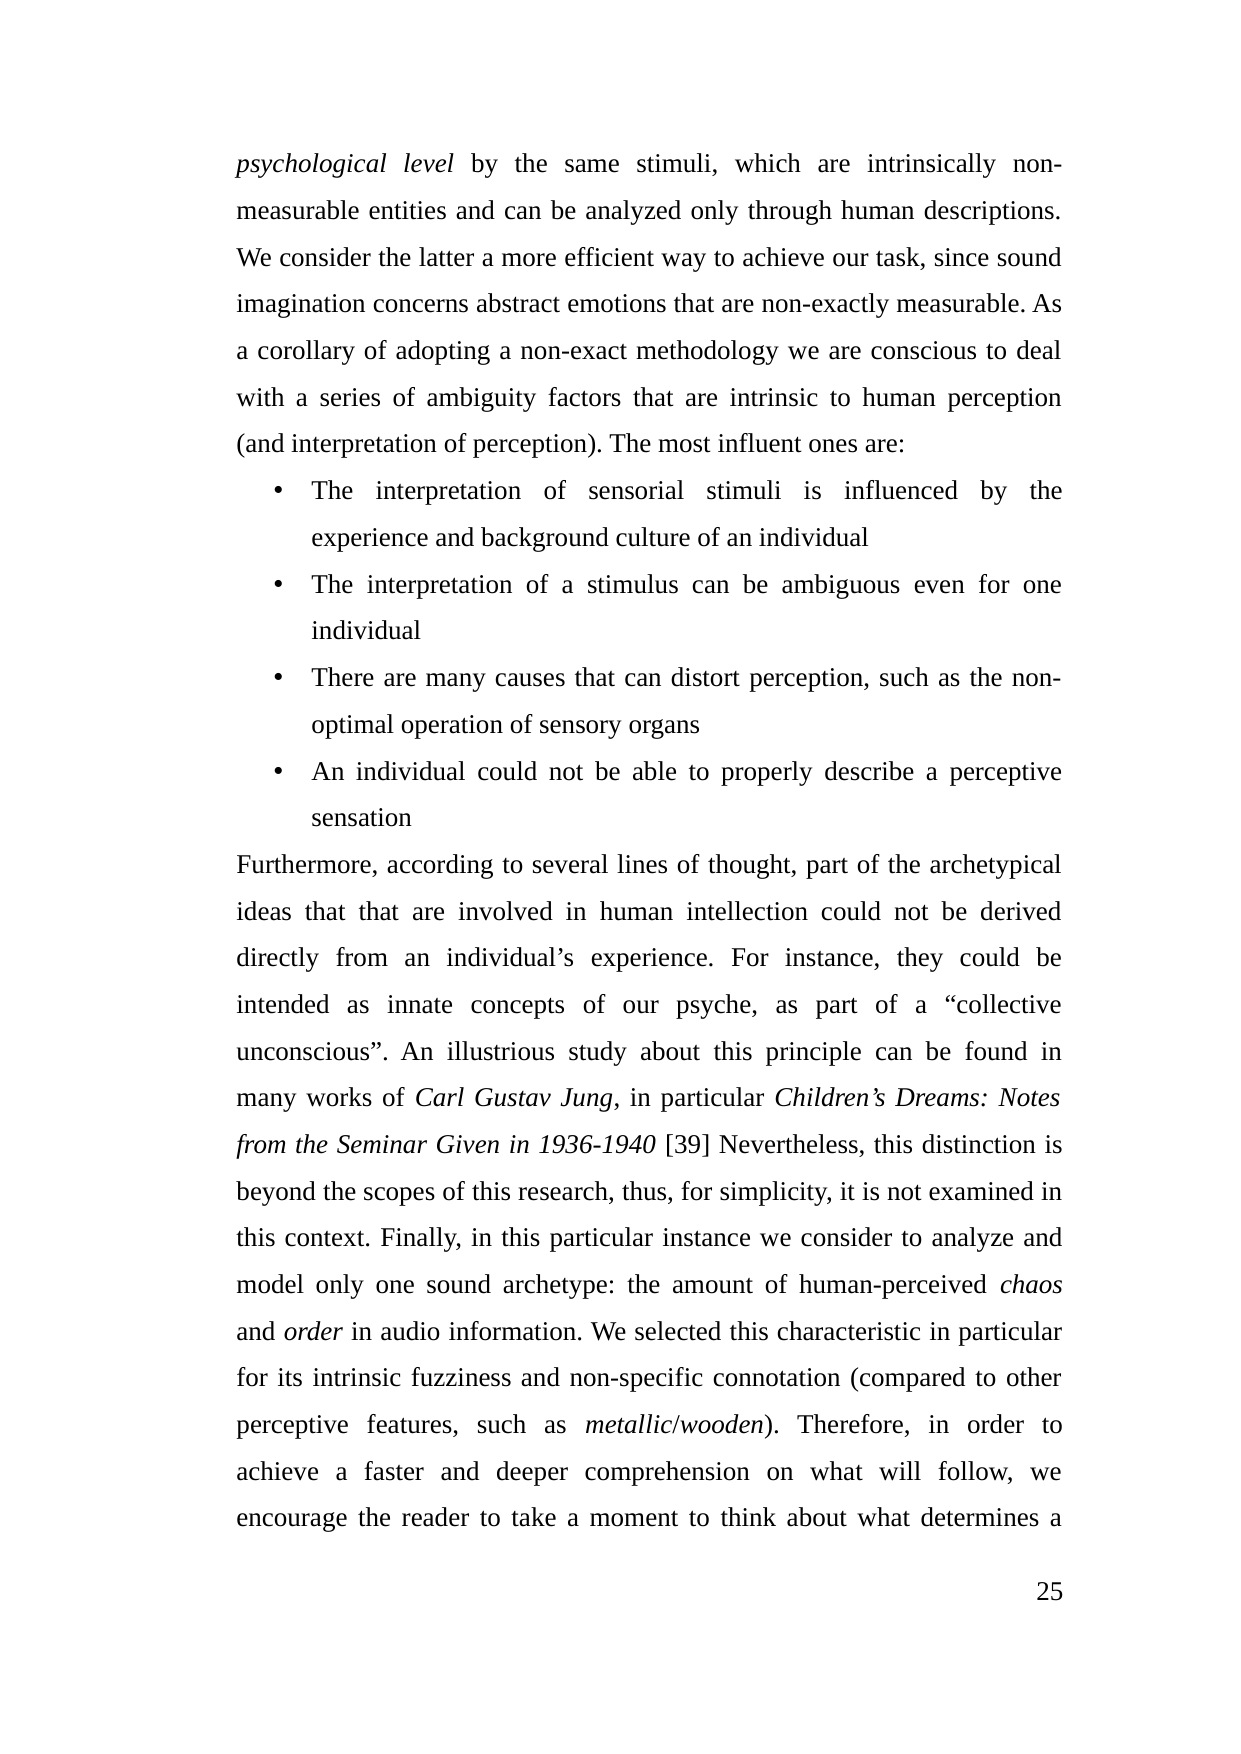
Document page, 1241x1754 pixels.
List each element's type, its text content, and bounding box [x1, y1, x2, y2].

text psychological level by the same stimuli, which are intrinsically non-measurable entities and can be analyzed only through human descriptions. We consider the latter a more efficient way to achieve our task, since sound imagination concerns abstract emotions that are non-exactly measurable. As a corollary of adopting a non-exact methodology we are conscious to deal with a series of ambiguity factors that are intrinsic to human perception (and interpretation of perception). The most influent ones are: [236, 148, 1063, 459]
list An individual could not be able to properly describe a perceptive sensation [274, 754, 1063, 832]
list There are many causes that can distort perception, such as the non-optimal operation of sensory organs [274, 661, 1063, 739]
list The interpretation of sensorial stimuli is influenced by the experience and background culture of an individual [274, 474, 1063, 552]
list The interpretation of a stimulus can be ambiguous even for one individual [274, 568, 1063, 646]
text Furthermore, according to several lines of thought, part of the archetypical ideas that that are involved in human intellection could not be derived directly from an individual’s experience. For instance, they could be intended as innate concepts of our psyche, as part of a “collective unconscious”. An illustrious study about this principle can be found in many works of Carl Gustav Jung, in particular Children’s Dreams: Notes from the Seminar Given in 1936-1940 [39] Nevertheless, this distinction is beyond the scopes of this research, thus, for simplicity, it is not examined in this context. Finally, in this particular instance we consider to analyze and model only one sound archetype: the amount of human-perceived chaos and order in audio information. We selected this characteristic in particular for its intrinsic fuzziness and non-specific connotation (compared to other perceptive features, such as metallic/wooden). Therefore, in order to achieve a faster and deeper comprehension on what will follow, we encourage the reader to take a moment to think about what determines a [236, 848, 1063, 1532]
